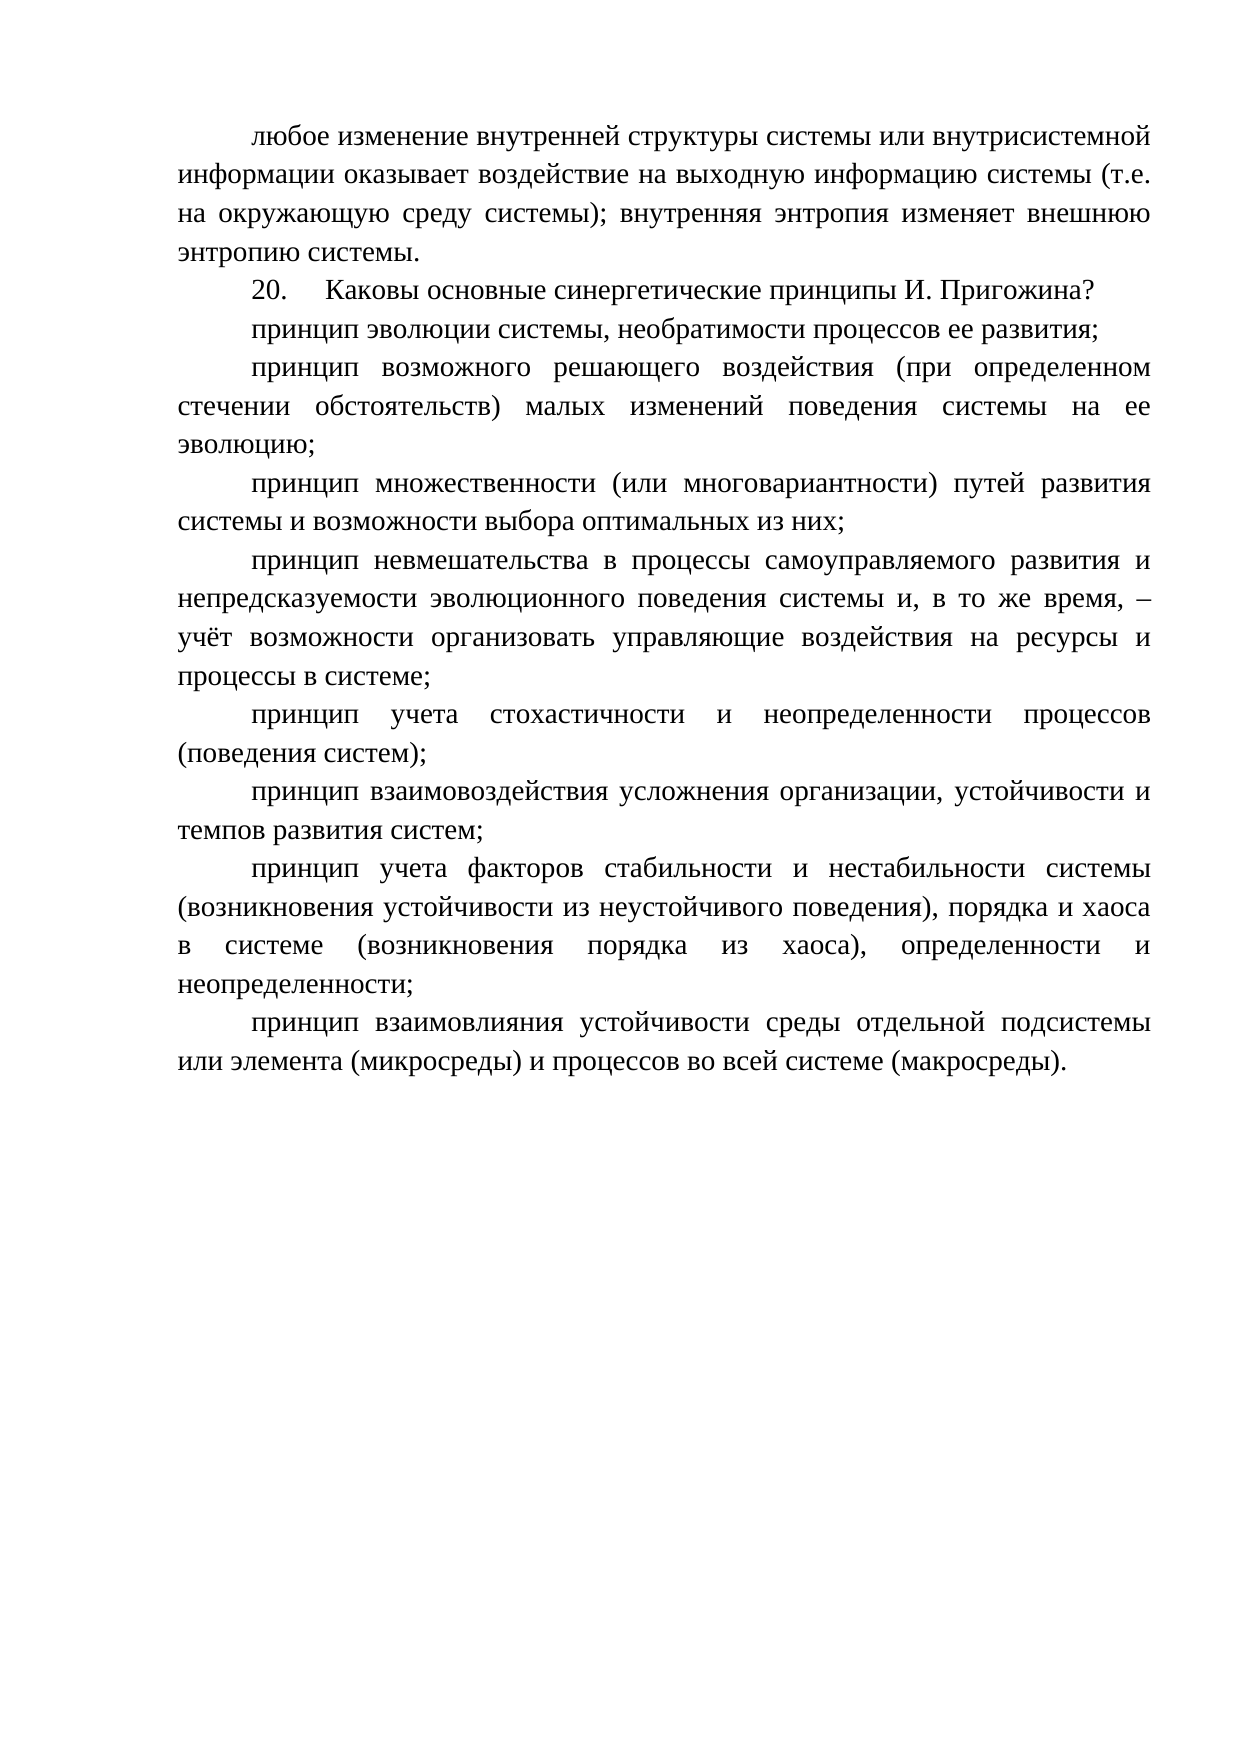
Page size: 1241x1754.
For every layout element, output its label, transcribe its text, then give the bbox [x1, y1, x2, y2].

text любое изменение внутренней структуры системы или внутрисистемной информации оказывает воздействие на выходную информацию системы (т.е. на окружающую среду системы); внутренняя энтропия изменяет внешнюю энтропию системы. [177, 118, 1152, 267]
text принцип эволюции системы, необратимости процессов ее развития; [177, 311, 1152, 344]
text принцип невмешательства в процессы самоуправляемого развития и непредсказуемости эволюционного поведения системы и, в то же время, – учёт возможности организовать управляющие воздействия на ресурсы и процессы в системе; [177, 542, 1152, 691]
text принцип учета факторов стабильности и нестабильности системы (возникновения устойчивости из неустойчивого поведения), порядка и хаоса в системе (возникновения порядка из хаоса), определенности и неопределенности; [177, 850, 1152, 999]
text принцип взаимовоздействия усложнения организации, устойчивости и темпов развития систем; [177, 773, 1152, 845]
text принцип взаимовлияния устойчивости среды отдельной подсистемы или элемента (микросреды) и процессов во всей системе (макросреды). [177, 1004, 1152, 1077]
list Каковы основные синергетические принципы И. Пригожина? [177, 272, 1152, 306]
text принцип множественности (или многовариантности) путей развития системы и возможности выбора оптимальных из них; [177, 465, 1152, 537]
text принцип возможного решающего воздействия (при определенном стечении обстоятельств) малых изменений поведения системы на ее эволюцию; [177, 349, 1152, 460]
text принцип учета стохастичности и неопределенности процессов (поведения систем); [177, 696, 1152, 768]
